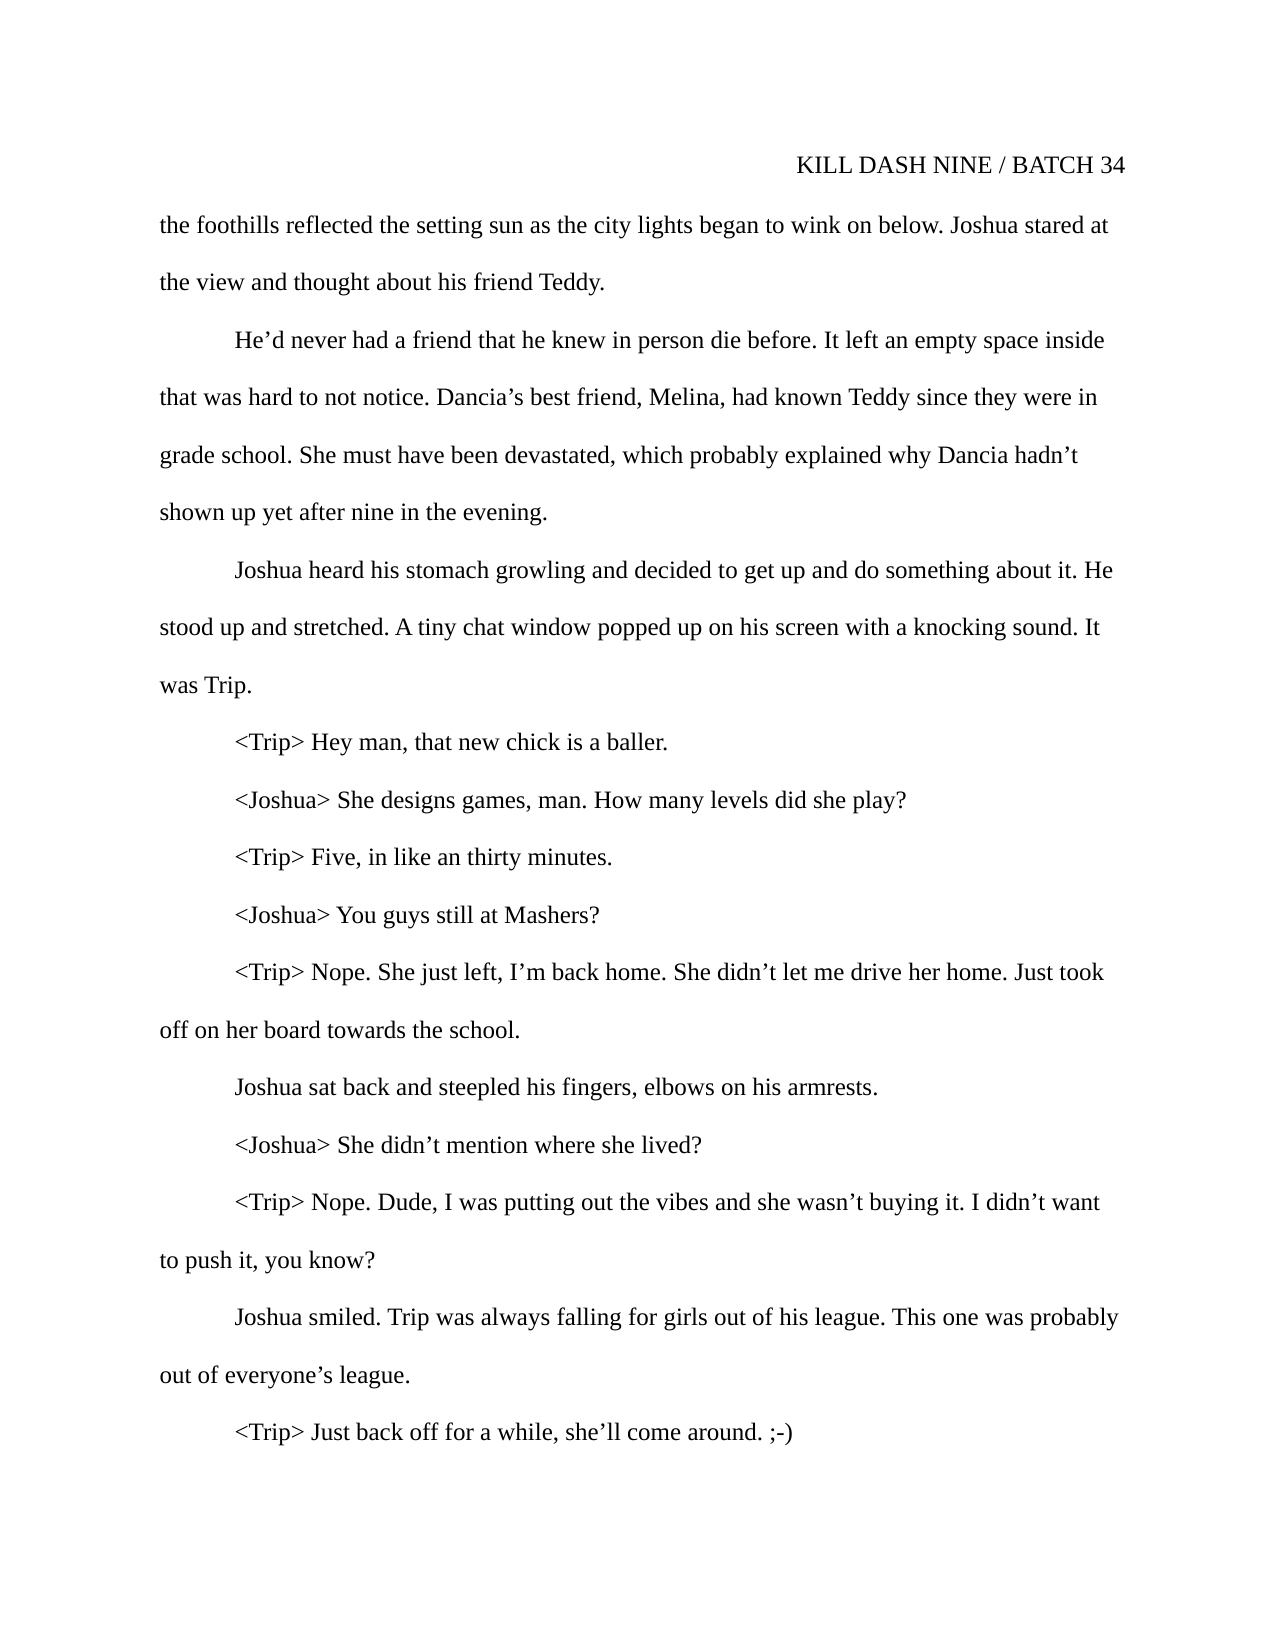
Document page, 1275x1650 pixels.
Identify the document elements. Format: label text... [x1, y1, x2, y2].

text <Joshua> She didn’t mention where she lived? [159, 1130, 1125, 1159]
text <Trip> Nope. Dude, I was putting out the vibes and she wasn’t buying it. I didn’t want to push it, you know? [159, 1187, 1125, 1274]
text <Trip> Nope. She just left, I’m back home. She didn’t let me drive her home. Just took off on her board towards the school. [159, 957, 1125, 1044]
text Joshua smiled. Trip was always falling for girls out of his league. This one was probably out of everyone’s league. [159, 1302, 1125, 1389]
text <Joshua> You guys still at Mashers? [159, 900, 1125, 929]
text <Trip> Five, in like an thirty minutes. [159, 842, 1125, 871]
text He’d never had a friend that he knew in person die before. It left an empty space inside that was hard to not notice. Dancia’s best friend, Melina, had known Teddy since they were in grade school. She must have been devastated, which probably explained why Dancia hadn’t shown up yet after nine in the evening. [159, 325, 1125, 526]
text Joshua heard his stomach growling and decided to get up and do something about it. He stood up and stretched. A tiny chat window popped up on his screen with a knocking sound. It was Trip. [159, 555, 1125, 699]
text <Trip> Hey man, that new chick is a baller. [159, 727, 1125, 756]
text <Trip> Just back off for a while, she’ll come around. ;-) [159, 1417, 1125, 1446]
text the foothills reflected the setting sun as the city lights began to wink on below. Joshua stared at the view and thought about his friend Teddy. [159, 210, 1125, 296]
text <Joshua> She designs games, man. How many levels did she play? [159, 785, 1125, 814]
text Joshua sat back and steepled his fingers, elbows on his armrests. [159, 1072, 1125, 1101]
